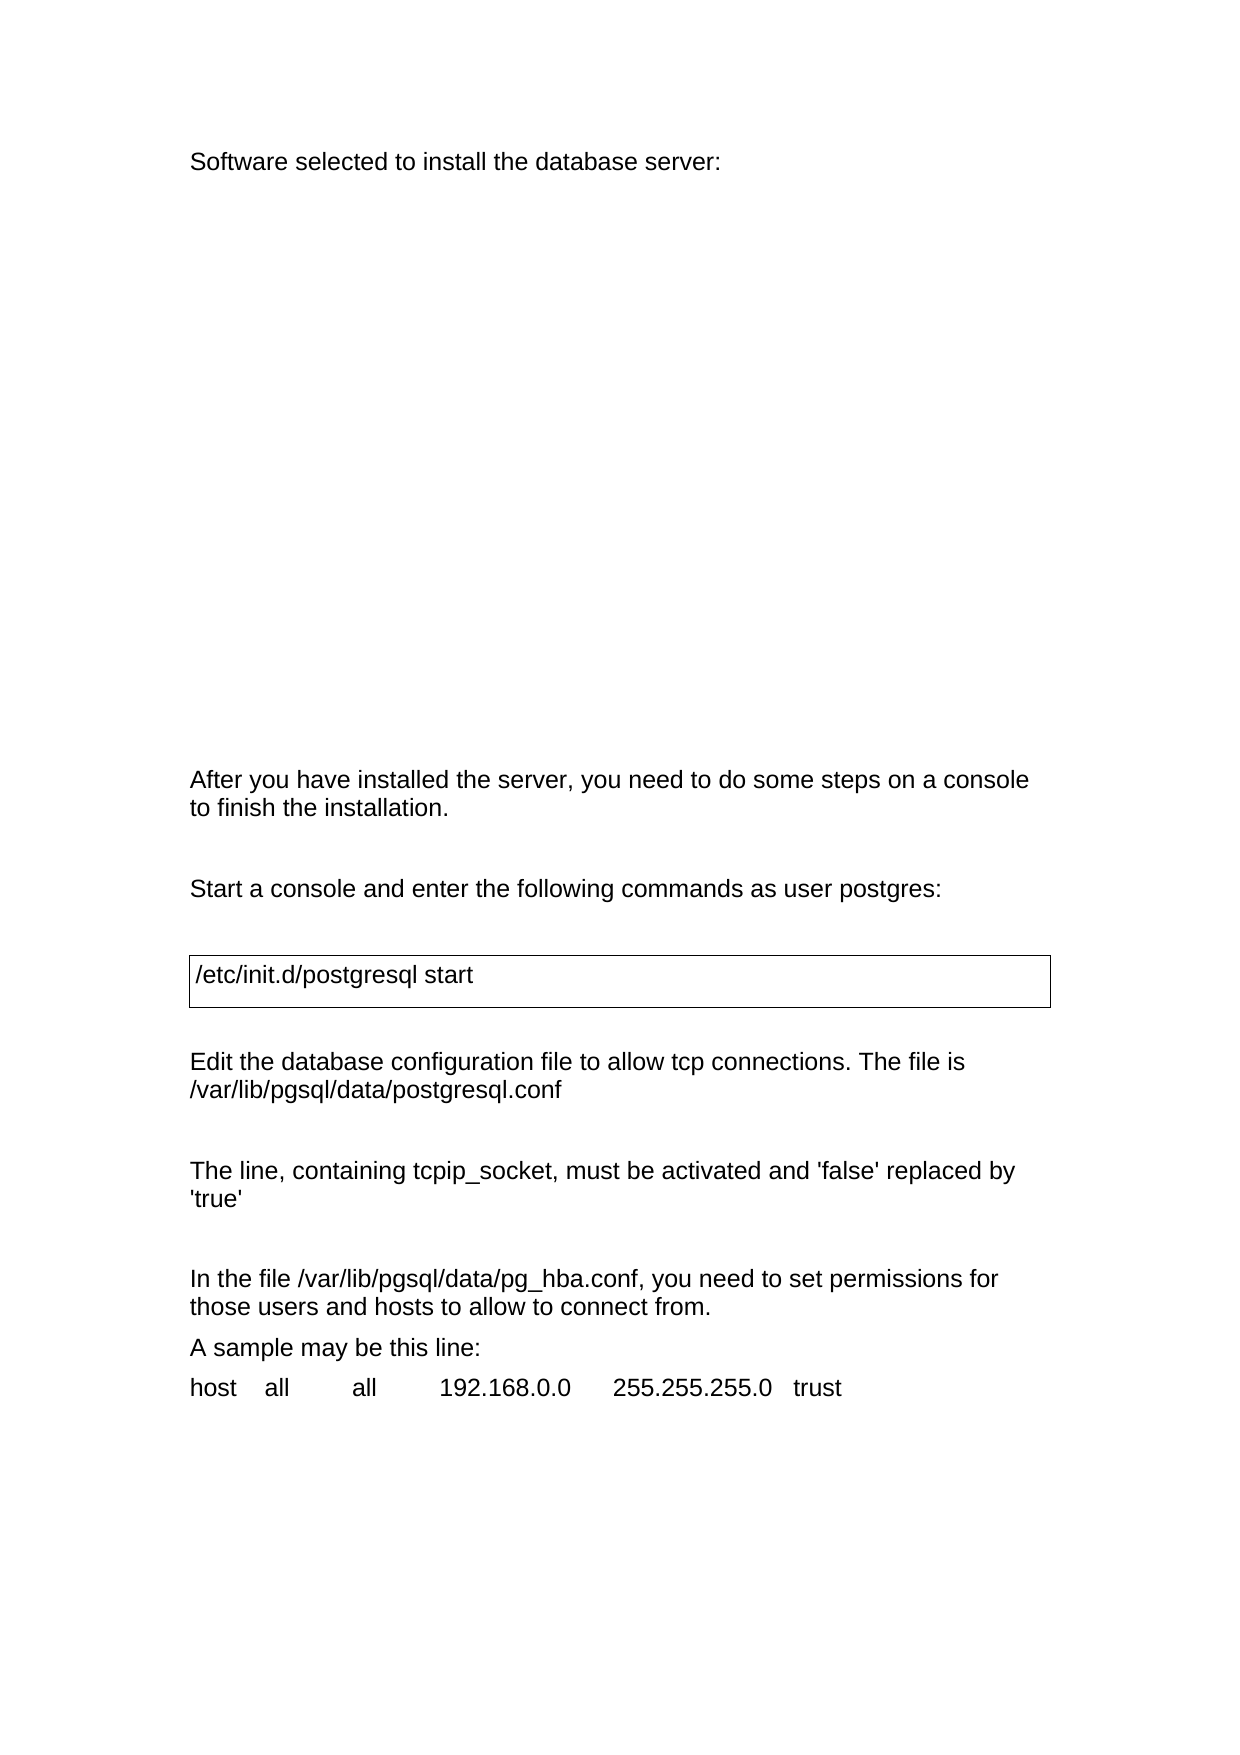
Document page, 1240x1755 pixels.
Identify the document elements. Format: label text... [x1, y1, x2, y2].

text After you have installed the server, you need to do some steps on a console to finish the installation. [189, 766, 1050, 821]
table_header /etc/init.d/postgresql start [190, 956, 1050, 1007]
text The line, containing tcpip_socket, must be activated and 'false' replaced by 'true' [189, 1156, 1050, 1212]
text Edit the database configuration file to allow tcp connections. The file is /var/lib/pgsql/data/postgresql.conf [189, 1048, 1050, 1103]
text host all all 192.168.0.0 255.255.255.0 trust [189, 1374, 1050, 1402]
text Start a console and enter the following commands as user postgres: [189, 874, 1050, 902]
text A sample may be this line: [189, 1333, 1050, 1361]
text Software selected to install the database server: [189, 148, 1050, 176]
text In the file /var/lib/pgsql/data/pg_hba.conf, you need to set permissions for those users and hosts to allow to connect from. [189, 1265, 1050, 1321]
